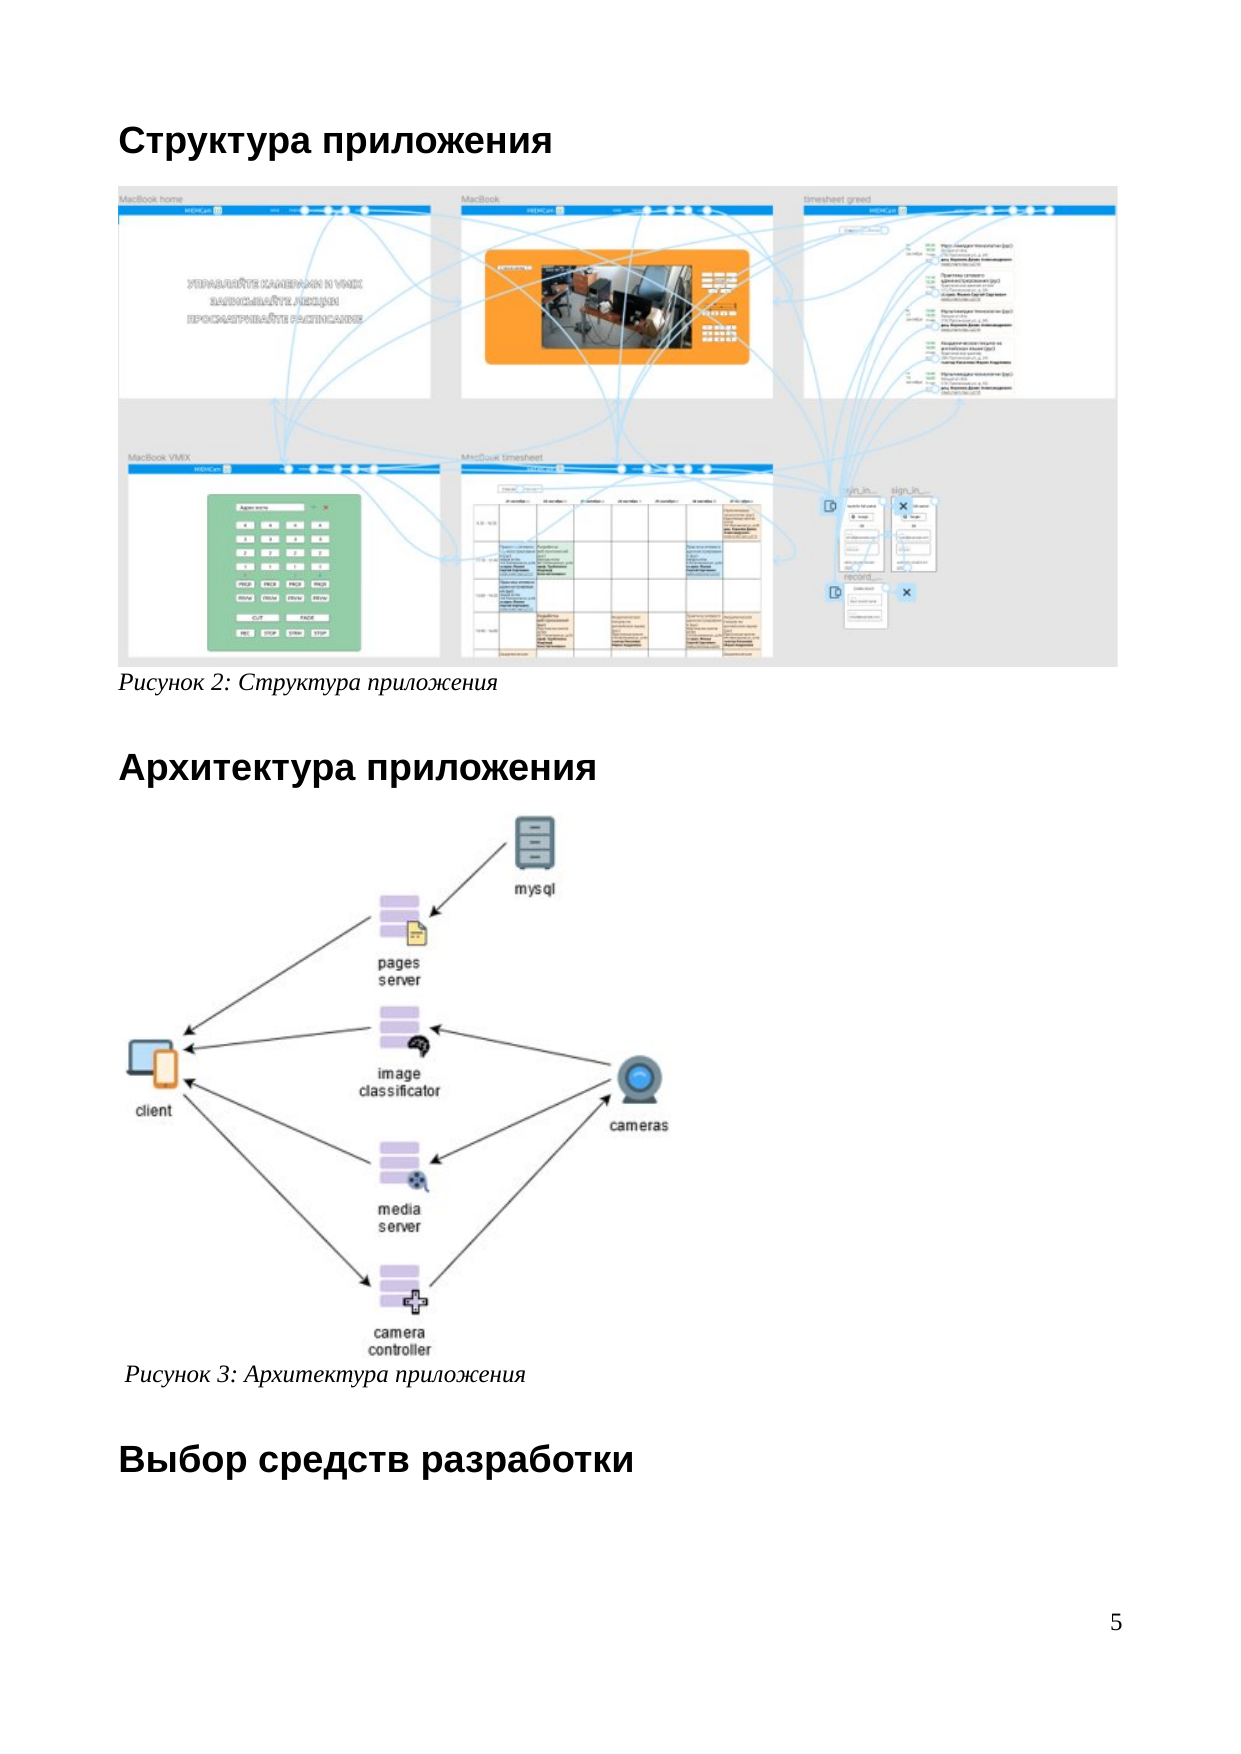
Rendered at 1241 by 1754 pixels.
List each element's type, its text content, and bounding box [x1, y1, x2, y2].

text Рисунок 3: Архитектура приложения [124, 1359, 671, 1387]
text Рисунок 2: Структура приложения [118, 667, 1118, 695]
subtitle Структура приложения [118, 118, 1122, 162]
subtitle Архитектура приложения [118, 745, 1122, 788]
picture [124, 813, 672, 1359]
subtitle Выбор средств разработки [118, 1437, 1122, 1480]
picture [118, 186, 1118, 667]
